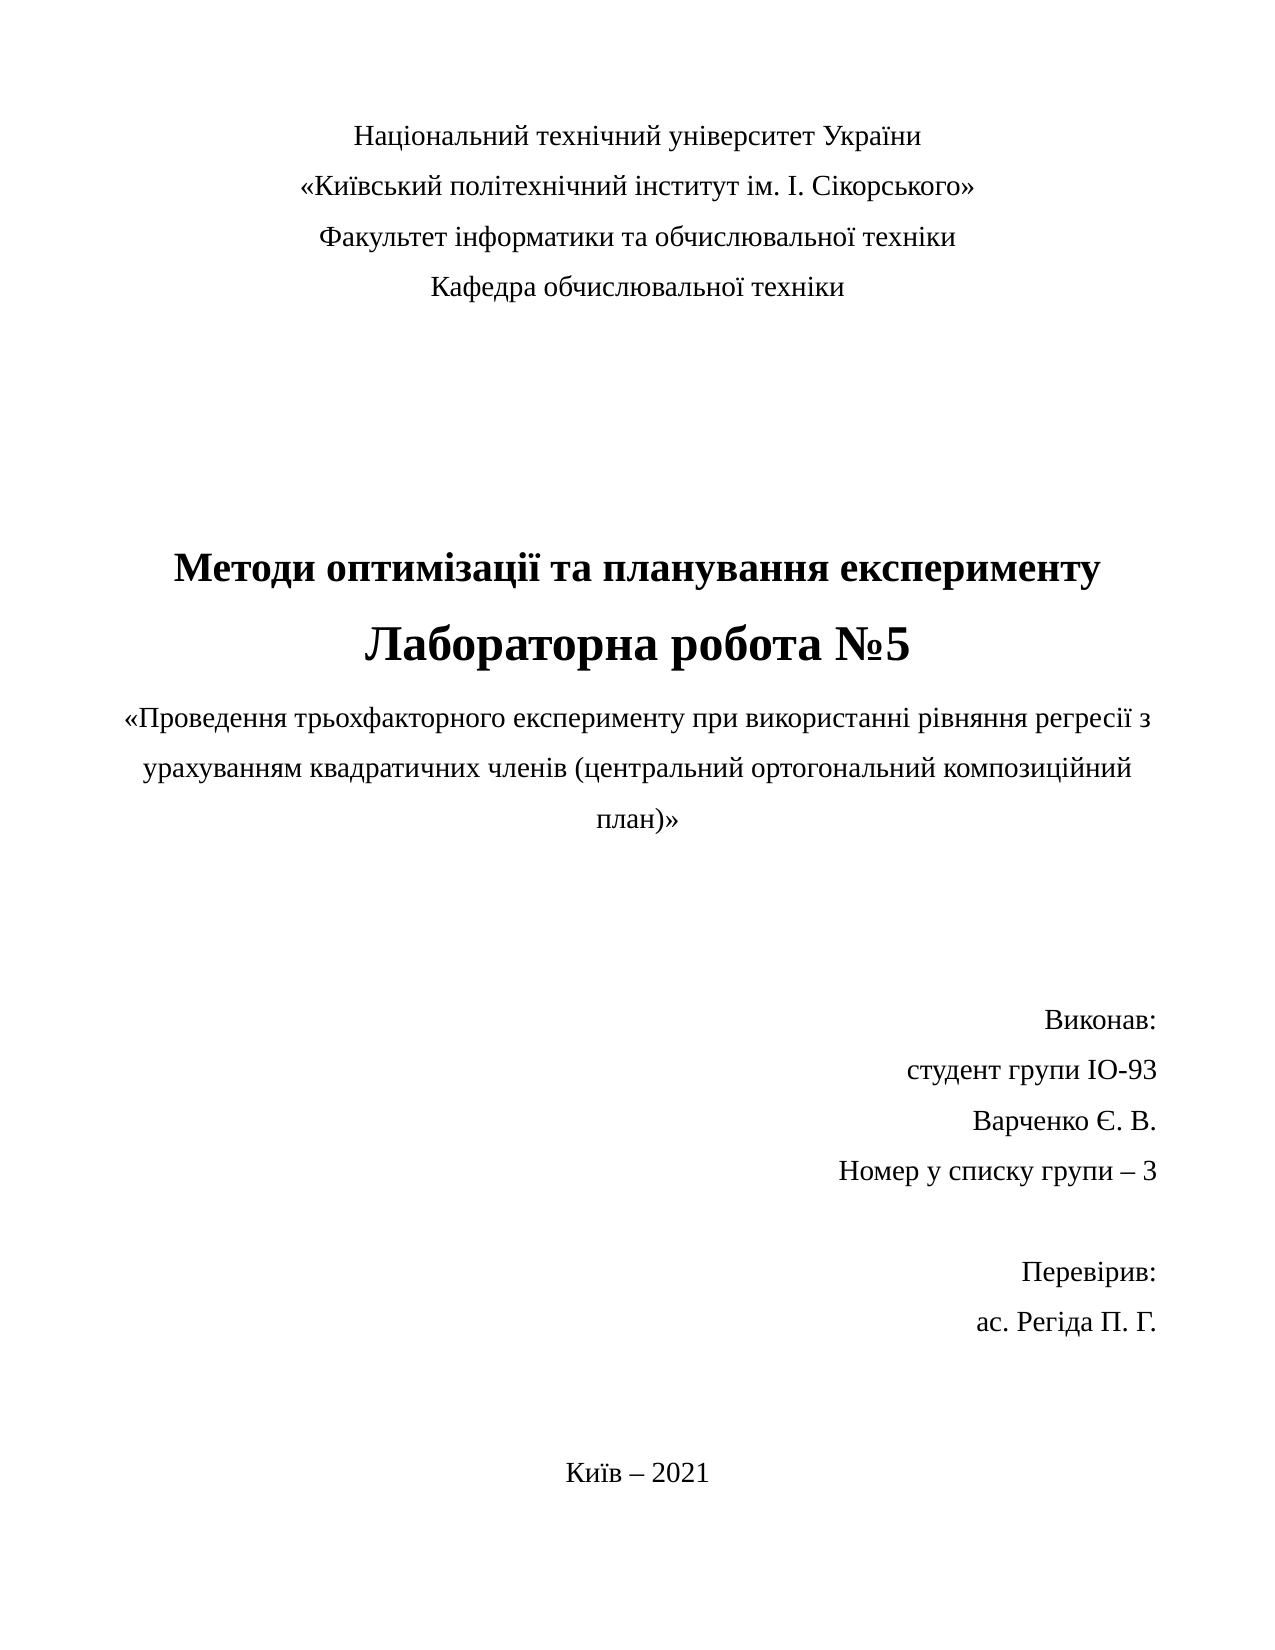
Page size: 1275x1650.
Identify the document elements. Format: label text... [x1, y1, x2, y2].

text Факультет інформатики та обчислювальної техніки [118, 219, 1157, 252]
text Лабораторна робота №5 [118, 614, 1157, 672]
text Методи оптимізації та планування експерименту [118, 542, 1157, 590]
text Варченко Є. В. [118, 1103, 1157, 1136]
text Перевірив: [118, 1254, 1157, 1287]
text Виконав: [118, 1002, 1157, 1036]
text «Київський політехнічний інститут ім. І. Сікорського» [118, 168, 1157, 202]
text Номер у списку групи – 3 [118, 1153, 1157, 1187]
text Київ – 2021 [118, 1455, 1157, 1488]
text «Проведення трьохфакторного експерименту при використанні рівняння регресії з урахуванням квадратичних членів (центральний ортогональний композиційний план)» [118, 700, 1157, 834]
text ас. Регіда П. Г. [118, 1304, 1157, 1338]
text студент групи ІО-93 [118, 1052, 1157, 1086]
text Національний технічний університет України [118, 118, 1157, 152]
text Кафедра обчислювальної техніки [118, 269, 1157, 303]
